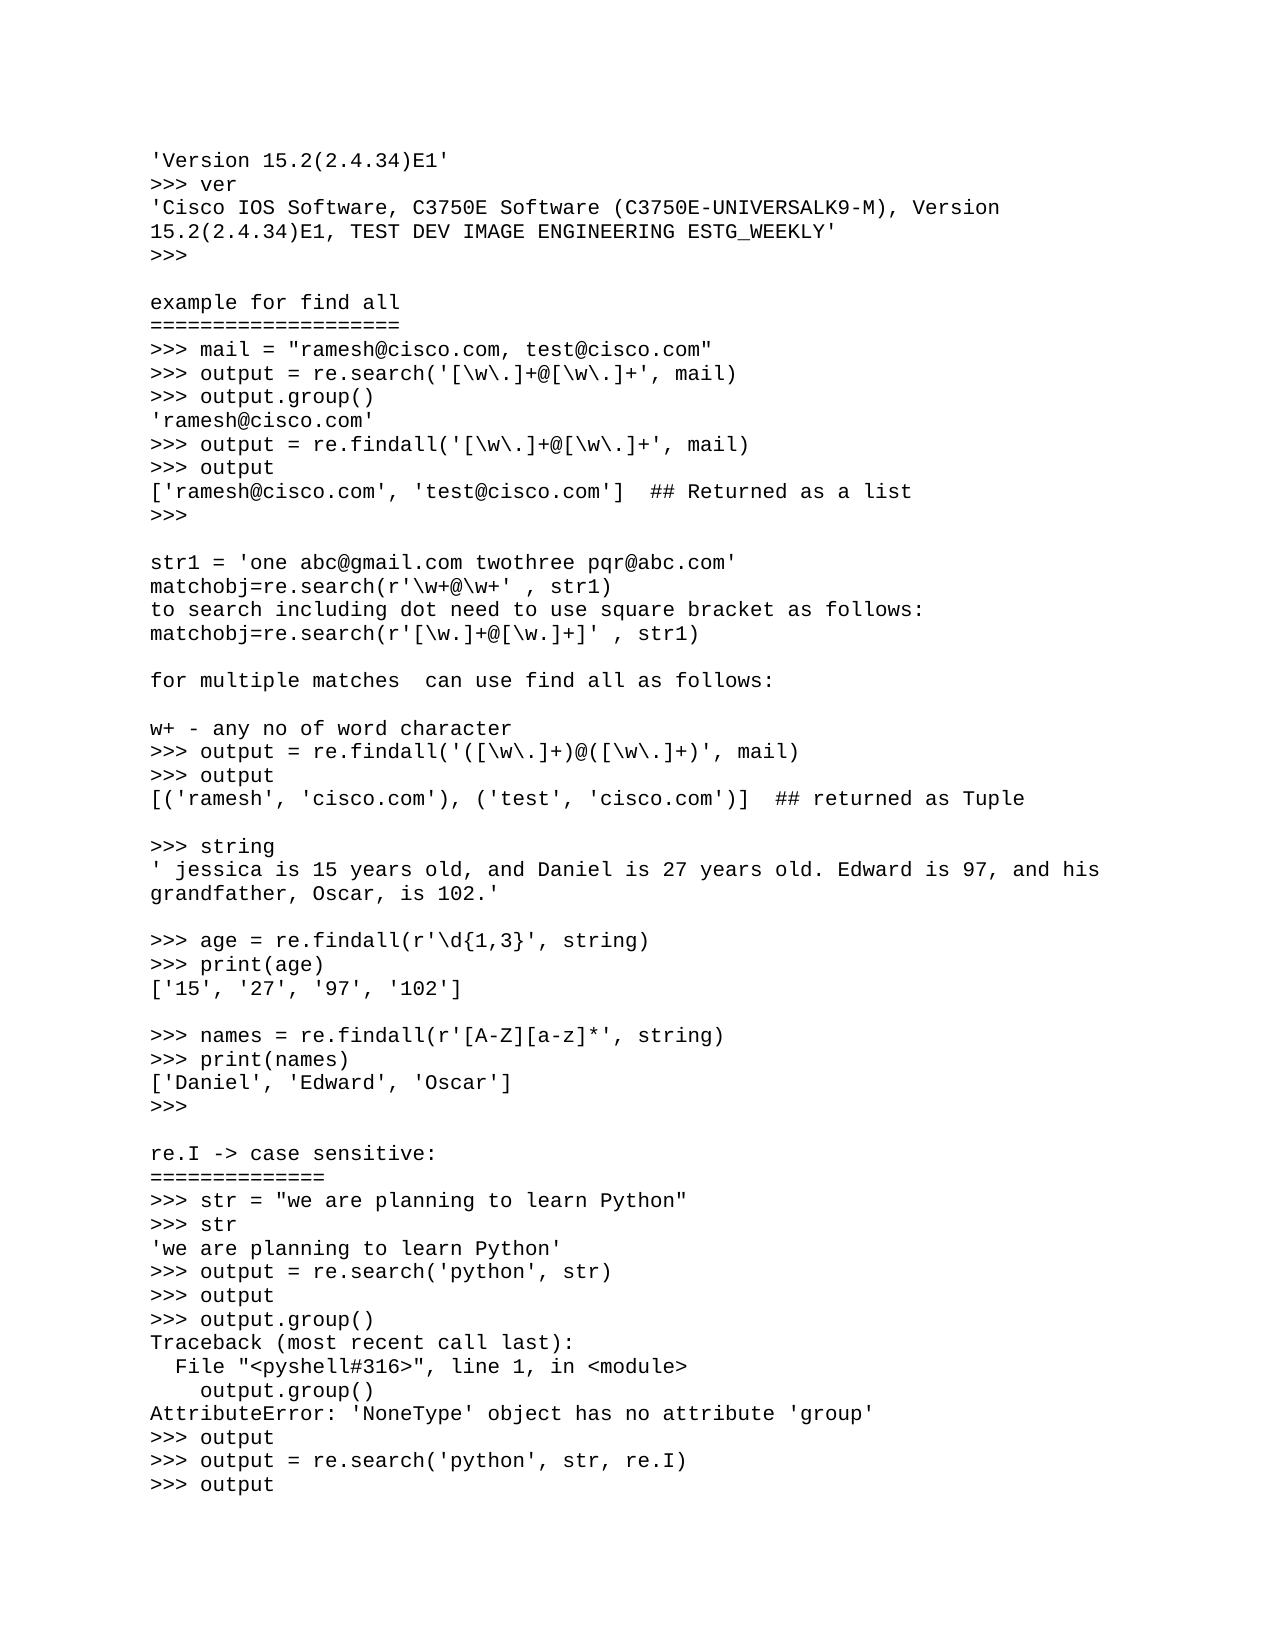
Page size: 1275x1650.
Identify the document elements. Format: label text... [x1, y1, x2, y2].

text >>> output.group() [150, 386, 1125, 410]
text example for find all [150, 292, 1125, 316]
text >>> output = re.search('python', str) [150, 1261, 1125, 1285]
text >>> [150, 505, 1125, 528]
text to search including dot need to use square bracket as follows: [150, 599, 1125, 623]
text >>> str = "we are planning to learn Python" [150, 1190, 1125, 1214]
text >>> mail = "ramesh@cisco.com, test@cisco.com" [150, 339, 1125, 363]
text >>> output = re.search('[\w\.]+@[\w\.]+', mail) [150, 363, 1125, 386]
text matchobj=re.search(r'[\w.]+@[\w.]+]' , str1) [150, 623, 1125, 647]
text AttributeError: 'NoneType' object has no attribute 'group' [150, 1403, 1125, 1427]
text >>> print(names) [150, 1048, 1125, 1072]
text str1 = 'one abc@gmail.com twothree pqr@abc.com' [150, 552, 1125, 576]
text >>> print(age) [150, 954, 1125, 978]
text >>> output = re.search('python', str, re.I) [150, 1451, 1125, 1474]
text ['ramesh@cisco.com', 'test@cisco.com'] ## Returned as a list [150, 481, 1125, 505]
text >>> output [150, 765, 1125, 788]
text ==================== [150, 316, 1125, 339]
text >>> ver [150, 174, 1125, 197]
text Traceback (most recent call last): [150, 1332, 1125, 1356]
text matchobj=re.search(r'\w+@\w+' , str1) [150, 576, 1125, 599]
text [('ramesh', 'cisco.com'), ('test', 'cisco.com')] ## returned as Tuple [150, 788, 1125, 812]
text ['Daniel', 'Edward', 'Oscar'] [150, 1072, 1125, 1096]
text >>> output [150, 457, 1125, 481]
text >>> str [150, 1214, 1125, 1238]
text >>> output = re.findall('[\w\.]+@[\w\.]+', mail) [150, 434, 1125, 457]
text 'Version 15.2(2.4.34)E1' [150, 150, 1125, 174]
text 'ramesh@cisco.com' [150, 410, 1125, 434]
text File "<pyshell#316>", line 1, in <module> [150, 1356, 1125, 1379]
text ['15', '27', '97', '102'] [150, 978, 1125, 1001]
text >>> output.group() [150, 1309, 1125, 1332]
text w+ - any no of word character [150, 717, 1125, 741]
text >>> age = re.findall(r'\d{1,3}', string) [150, 930, 1125, 954]
text >>> output = re.findall('([\w\.]+)@([\w\.]+)', mail) [150, 741, 1125, 765]
text output.group() [150, 1379, 1125, 1403]
text re.I -> case sensitive: [150, 1143, 1125, 1167]
text >>> output [150, 1285, 1125, 1309]
text >>> output [150, 1474, 1125, 1498]
text >>> names = re.findall(r'[A-Z][a-z]*', string) [150, 1025, 1125, 1048]
text 'we are planning to learn Python' [150, 1238, 1125, 1261]
text >>> output [150, 1427, 1125, 1451]
text ============== [150, 1167, 1125, 1190]
text >>> [150, 244, 1125, 268]
text >>> string [150, 836, 1125, 859]
text for multiple matches can use find all as follows: [150, 670, 1125, 694]
text 'Cisco IOS Software, C3750E Software (C3750E-UNIVERSALK9-M), Version 15.2(2.4.34)E1, TEST DEV IMAGE ENGINEERING ESTG_WEEKLY' [150, 197, 1125, 244]
text >>> [150, 1096, 1125, 1119]
text ' jessica is 15 years old, and Daniel is 27 years old. Edward is 97, and his grandfather, Oscar, is 102.' [150, 859, 1125, 907]
